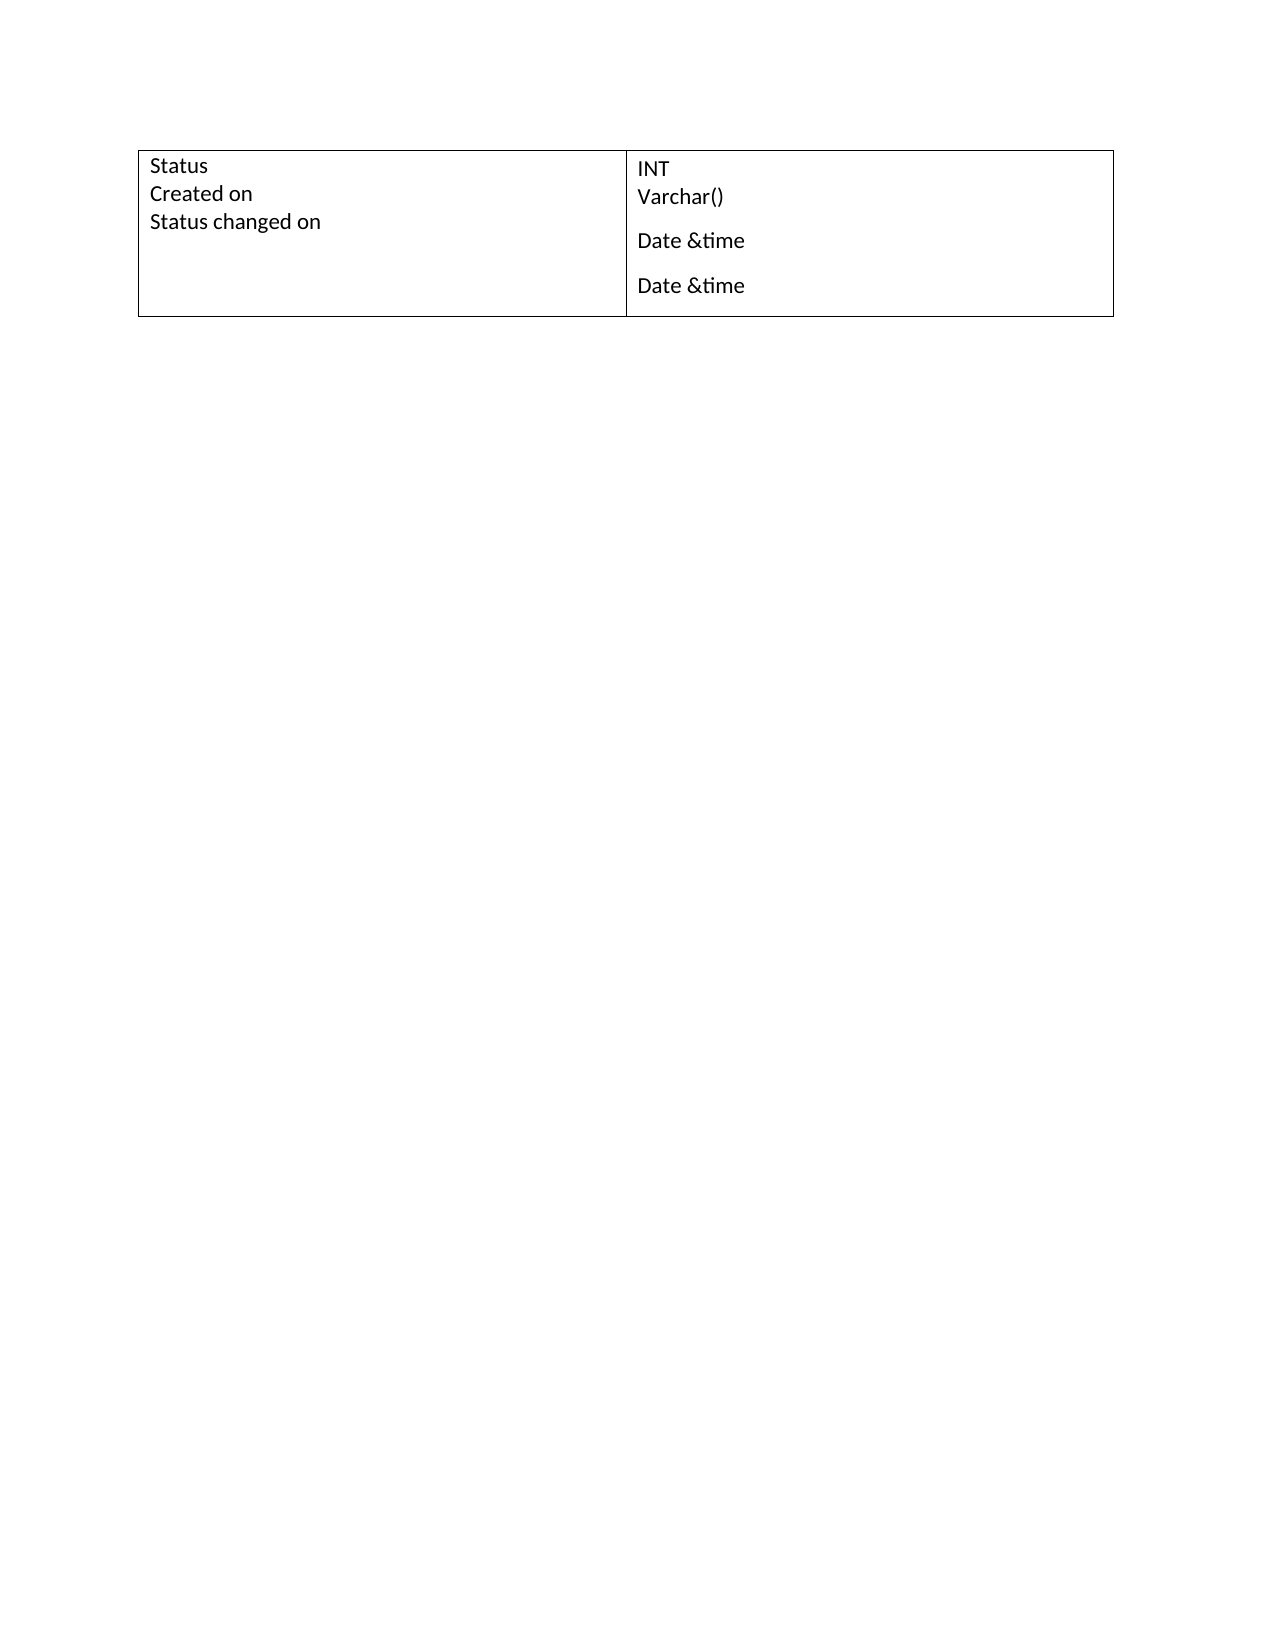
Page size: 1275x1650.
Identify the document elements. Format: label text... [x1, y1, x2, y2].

table_cell Status Created on Status changed on [139, 151, 626, 316]
table_cell INT Varchar() Date &time Date &time [627, 151, 1113, 316]
